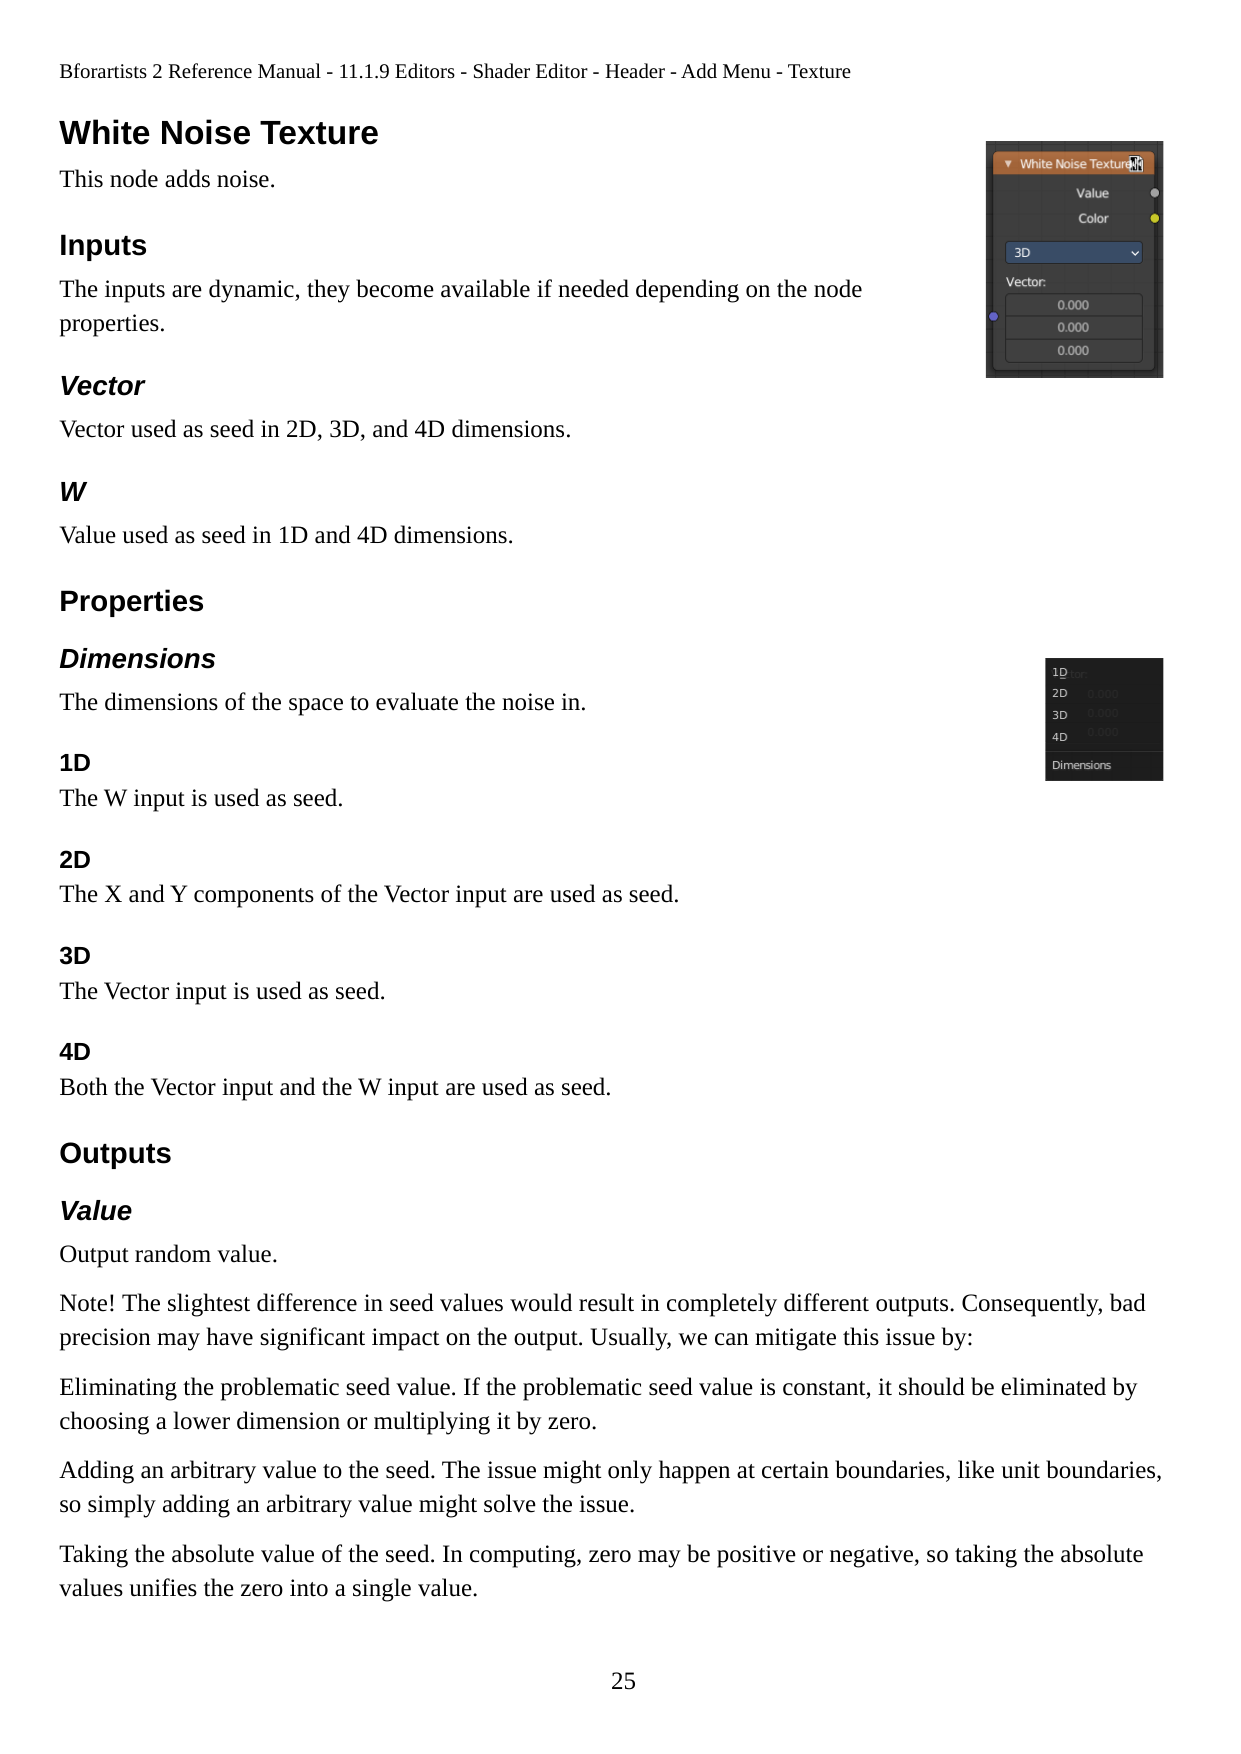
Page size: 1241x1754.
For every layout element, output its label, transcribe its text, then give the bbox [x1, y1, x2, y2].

subtitle Value [59, 1194, 1181, 1226]
subtitle Inputs [59, 227, 985, 261]
text Vector used as seed in 2D, 3D, and 4D dimensions. [59, 414, 1181, 443]
picture [1045, 658, 1164, 781]
text The X and Y components of the Vector input are used as seed. [59, 879, 1181, 908]
subtitle White Noise Texture [59, 113, 1181, 151]
text Note! The slightest difference in seed values would result in completely different outputs. Consequently, bad precision may have significant impact on the output. Usually, we can mitigate this issue by: [59, 1288, 1181, 1351]
text Both the Vector input and the W input are used as seed. [59, 1072, 1181, 1101]
text [1164, 164, 1181, 192]
subtitle [1164, 227, 1181, 261]
subtitle 3D [59, 941, 1181, 969]
subtitle Properties [59, 584, 1181, 617]
text The Vector input is used as seed. [59, 976, 1181, 1004]
subtitle Outputs [59, 1136, 1181, 1169]
text Taking the absolute value of the seed. In computing, zero may be positive or negative, so taking the absolute values unifies the zero into a single value. [59, 1539, 1181, 1602]
subtitle Dimensions [59, 642, 1181, 674]
subtitle [1164, 748, 1181, 777]
subtitle 2D [59, 845, 1181, 873]
subtitle Vector [59, 370, 1181, 402]
subtitle 4D [59, 1037, 1181, 1066]
subtitle W [59, 476, 1181, 507]
text Output random value. [59, 1239, 1181, 1268]
text Adding an arbitrary value to the seed. The issue might only happen at certain boundaries, like unit boundaries, so simply adding an arbitrary value might solve the issue. [59, 1455, 1181, 1518]
text The dimensions of the space to evaluate the noise in. [59, 687, 1045, 716]
text Value used as seed in 1D and 4D dimensions. [59, 520, 1181, 549]
picture [985, 141, 1164, 378]
text The inputs are dynamic, they become available if needed depending on the node properties. [59, 274, 985, 337]
text This node adds noise. [59, 164, 985, 192]
text Eliminating the problematic seed value. If the problematic seed value is constant, it should be eliminated by choosing a lower dimension or multiplying it by zero. [59, 1372, 1181, 1435]
text The W input is used as seed. [59, 783, 1181, 812]
subtitle 1D [59, 748, 1045, 777]
